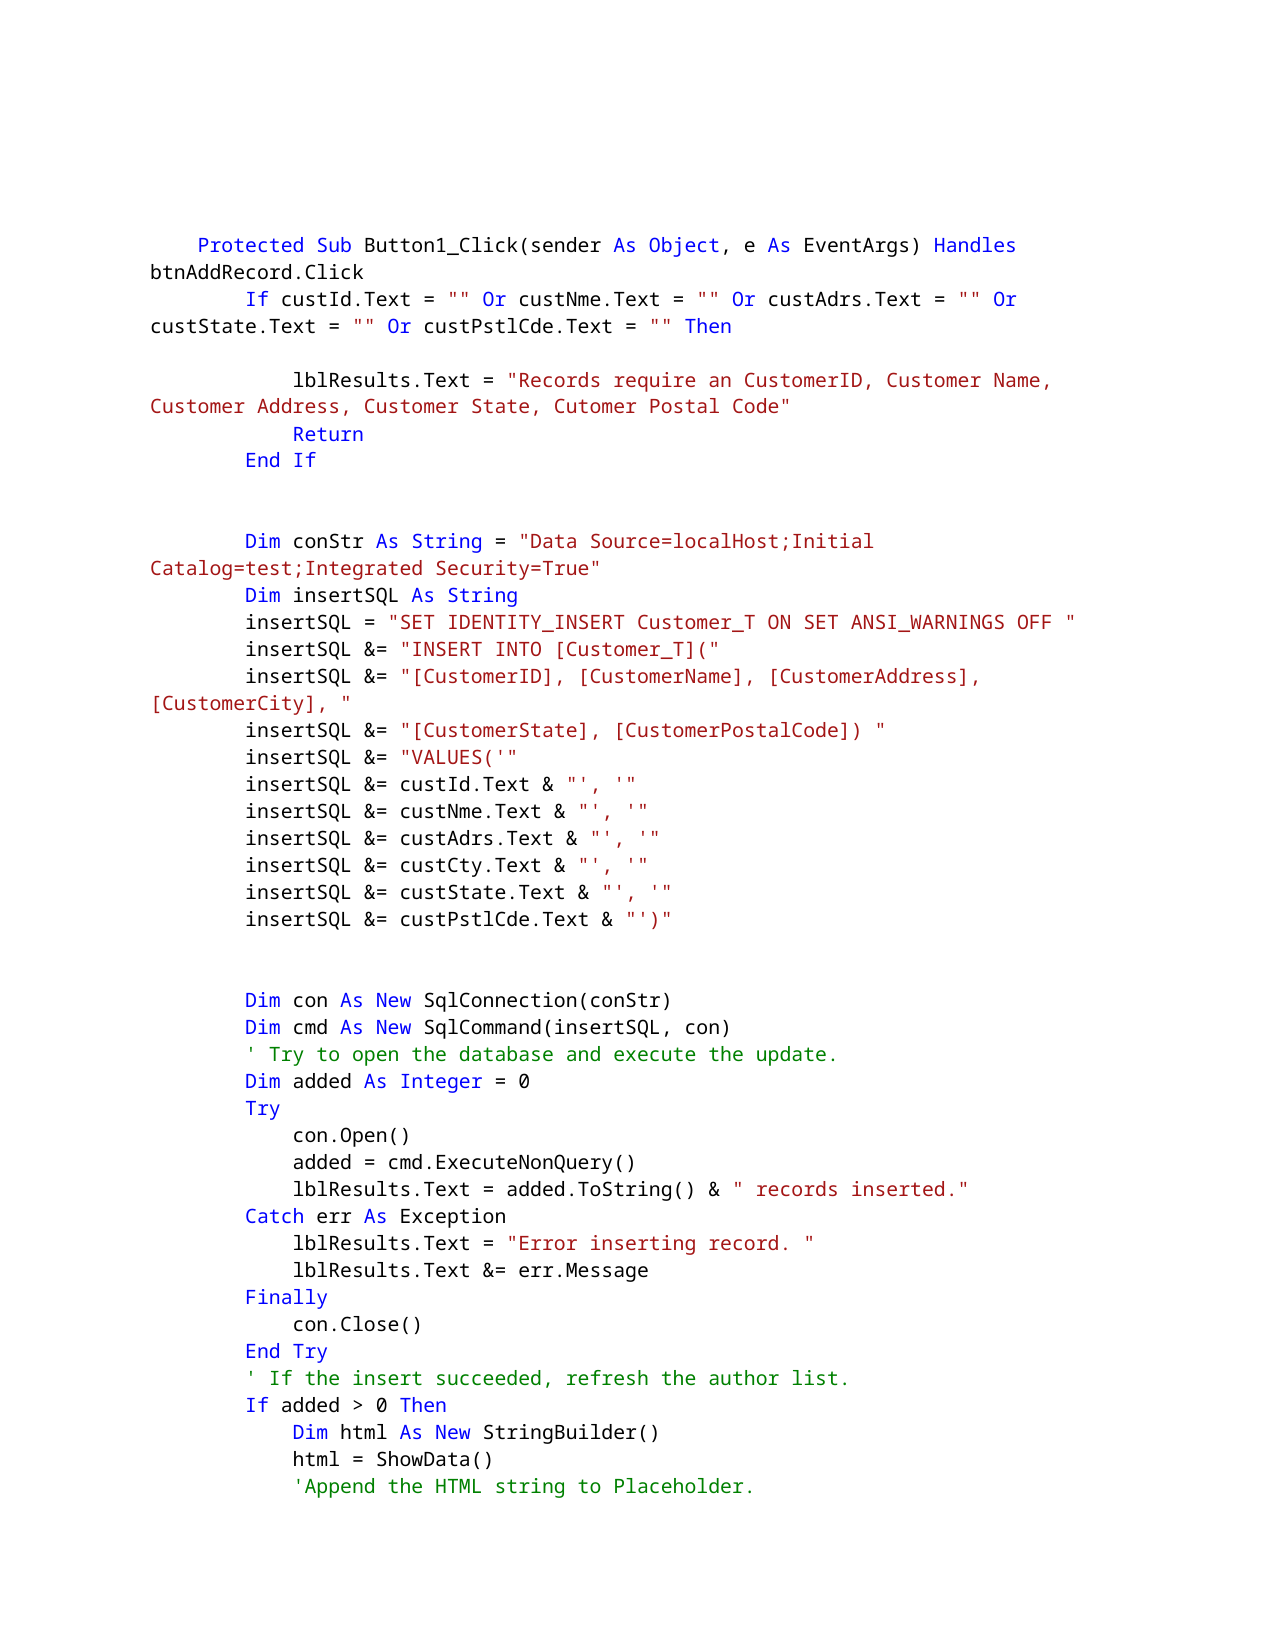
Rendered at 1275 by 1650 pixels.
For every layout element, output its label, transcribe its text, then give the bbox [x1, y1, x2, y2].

text con.Open() [150, 1121, 1125, 1148]
text insertSQL &= custAdrs.Text & "', '" [150, 824, 1125, 851]
text Dim html As New StringBuilder() [150, 1418, 1125, 1445]
text Dim insertSQL As String [150, 582, 1125, 609]
text ' Try to open the database and execute the update. [150, 1040, 1125, 1067]
text ' If the insert succeeded, refresh the author list. [150, 1364, 1125, 1391]
text Dim added As Integer = 0 [150, 1067, 1125, 1094]
text Catch err As Exception [150, 1202, 1125, 1229]
text Dim cmd As New SqlCommand(insertSQL, con) [150, 1013, 1125, 1040]
text Dim conStr As String = "Data Source=localHost;Initial Catalog=test;Integrated Security=True" [150, 528, 1125, 582]
text Try [150, 1094, 1125, 1121]
text If custId.Text = "" Or custNme.Text = "" Or custAdrs.Text = "" Or custState.Text = "" Or custPstlCde.Text = "" Then [150, 285, 1125, 339]
text End Try [150, 1337, 1125, 1364]
text Finally [150, 1283, 1125, 1310]
text lblResults.Text = "Records require an CustomerID, Customer Name, Customer Address, Customer State, Cutomer Postal Code" [150, 366, 1125, 420]
text insertSQL &= custState.Text & "', '" [150, 878, 1125, 905]
text insertSQL &= "VALUES('" [150, 743, 1125, 771]
text Return [150, 420, 1125, 447]
text Dim con As New SqlConnection(conStr) [150, 986, 1125, 1013]
text End If [150, 447, 1125, 474]
text html = ShowData() [150, 1445, 1125, 1472]
text insertSQL = "SET IDENTITY_INSERT Customer_T ON SET ANSI_WARNINGS OFF " [150, 609, 1125, 636]
text insertSQL &= custNme.Text & "', '" [150, 797, 1125, 824]
text added = cmd.ExecuteNonQuery() [150, 1148, 1125, 1175]
text insertSQL &= custPstlCde.Text & "')" [150, 905, 1125, 932]
text lblResults.Text &= err.Message [150, 1256, 1125, 1283]
text insertSQL &= "INSERT INTO [Customer_T](" [150, 636, 1125, 663]
text insertSQL &= "[CustomerState], [CustomerPostalCode]) " [150, 717, 1125, 743]
text insertSQL &= custCty.Text & "', '" [150, 851, 1125, 878]
text insertSQL &= custId.Text & "', '" [150, 771, 1125, 797]
text If added > 0 Then [150, 1391, 1125, 1418]
text 'Append the HTML string to Placeholder. [150, 1472, 1125, 1499]
text insertSQL &= "[CustomerID], [CustomerName], [CustomerAddress], [CustomerCity], " [150, 663, 1125, 717]
text lblResults.Text = "Error inserting record. " [150, 1229, 1125, 1256]
text lblResults.Text = added.ToString() & " records inserted." [150, 1175, 1125, 1202]
text con.Close() [150, 1310, 1125, 1337]
text Protected Sub Button1_Click(sender As Object, e As EventArgs) Handles btnAddRecord.Click [150, 231, 1125, 285]
